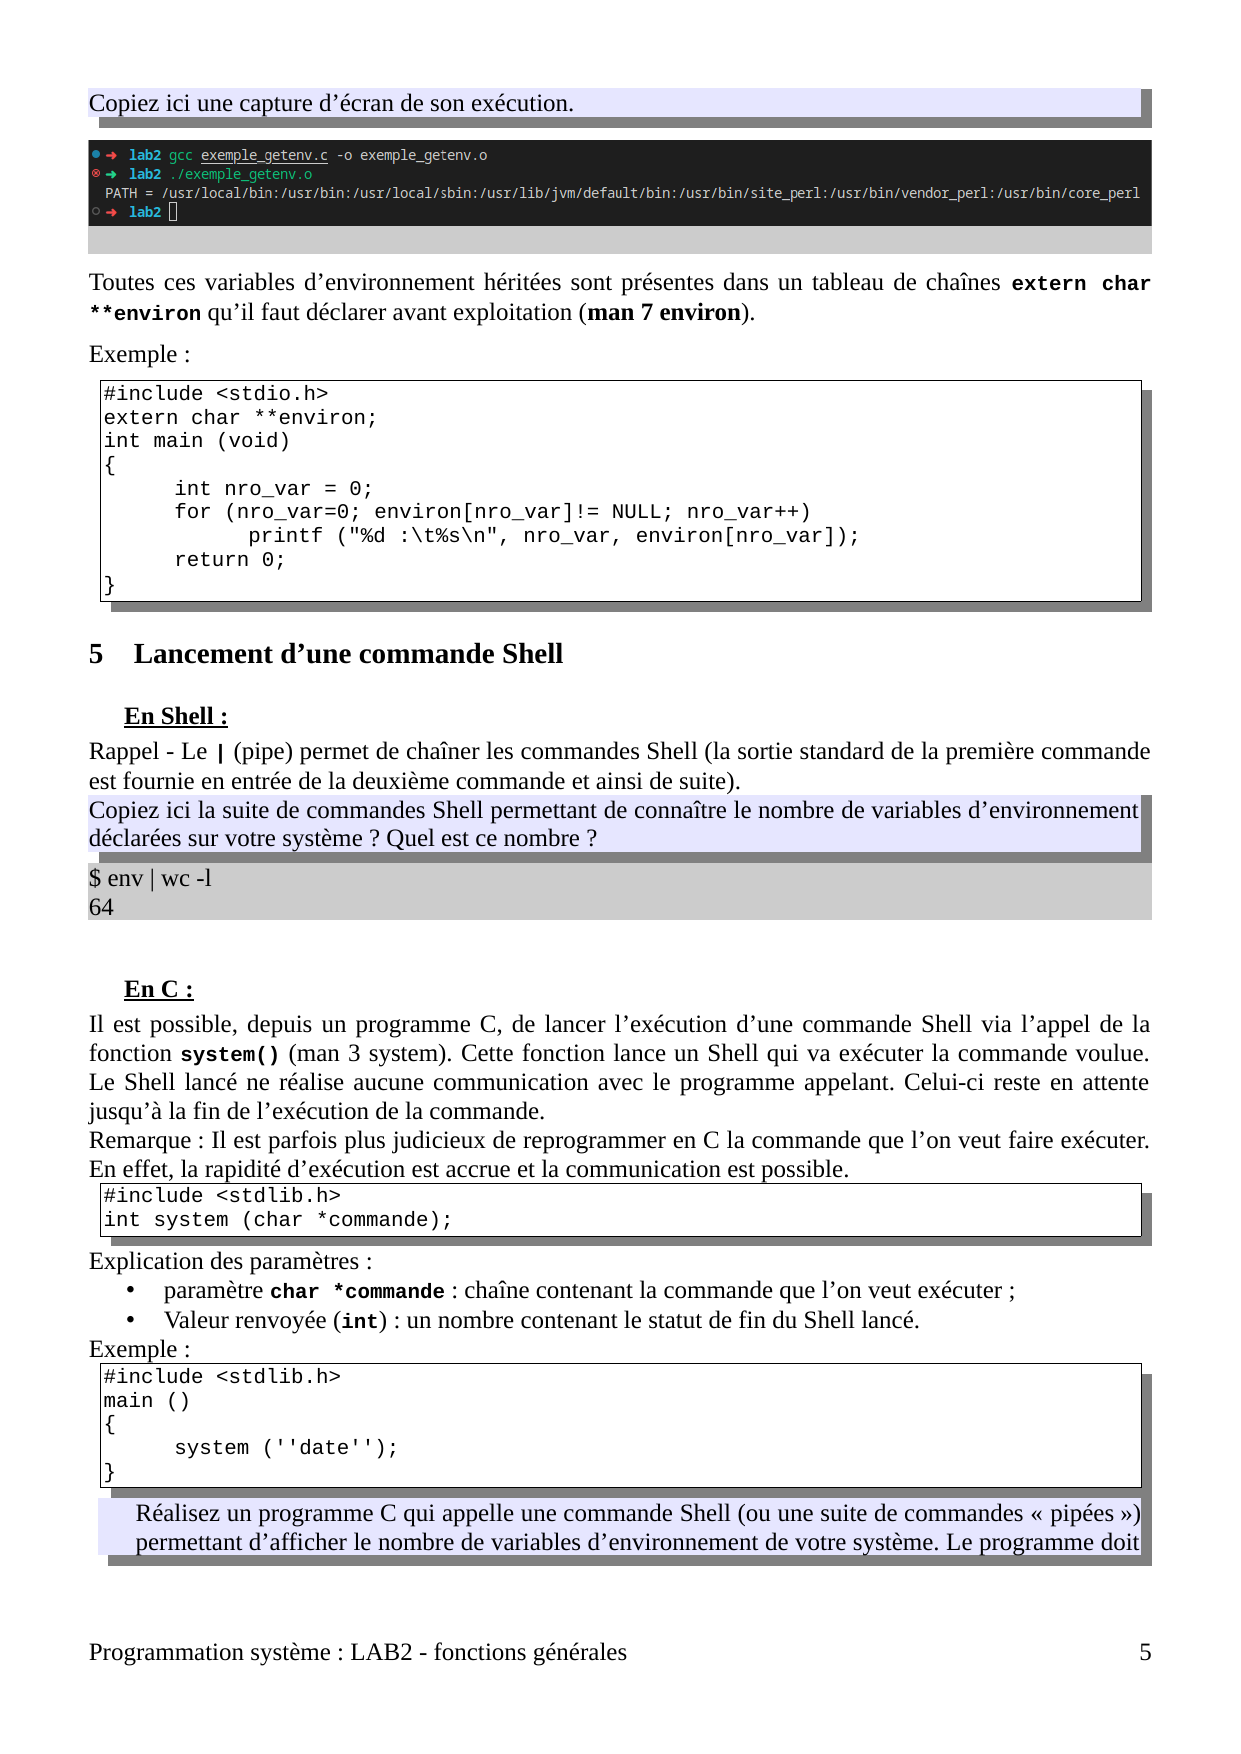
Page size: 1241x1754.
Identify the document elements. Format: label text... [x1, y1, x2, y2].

text Il est possible, depuis un programme C, de lancer l’exécution d’une commande Shell via l’appel de la fonction system() (man 3 system). Cette fonction lance un Shell qui va exécuter la commande voulue. Le Shell lancé ne réalise aucune communication avec le programme appelant. Celui-ci reste en attente jusqu’à la fin de l’exécution de la commande. [88, 1009, 1152, 1125]
subtitle En Shell : [88, 701, 1152, 730]
subtitle En C : [88, 974, 1152, 1003]
picture [88, 140, 1152, 226]
text int main (void) [101, 427, 1141, 451]
text printf ("%d :\t%s\n", nro_var, environ[nro_var]); [101, 522, 1141, 546]
text } [101, 1458, 1141, 1487]
text Explication des paramètres : [88, 1246, 1152, 1275]
text Toutes ces variables d’environnement héritées sont présentes dans un tableau de chaînes extern char **environ qu’il faut déclarer avant exploitation (man 7 environ). [88, 267, 1152, 326]
text Rappel - Le | (pipe) permet de chaîner les commandes Shell (la sortie standard de la première commande est fournie en entrée de la deuxième commande et ainsi de suite). [88, 736, 1152, 795]
text for (nro_var=0; environ[nro_var]!= NULL; nro_var++) [101, 498, 1141, 522]
text extern char **environ; [101, 404, 1141, 427]
text #include <stdlib.h> [101, 1364, 1141, 1387]
text #include <stdlib.h> [101, 1184, 1141, 1206]
list Réalisez un programme C qui appelle une commande Shell (ou une suite de commandes « pipées ») permettant d’afficher le nombre de variables d’environnement de votre système. Le programme doit [98, 1498, 1141, 1555]
text int nro_var = 0; [101, 474, 1141, 498]
text Copiez ici la suite de commandes Shell permettant de connaître le nombre de variables d’environnement déclarées sur votre système ? Quel est ce nombre ? [88, 795, 1141, 852]
text main () [101, 1387, 1141, 1410]
text int system (char *commande); [101, 1206, 1141, 1236]
list paramètre char *commande : chaîne contenant la commande que l’on veut exécuter ; [126, 1275, 1152, 1305]
text Copiez ici une capture d’écran de son exécution. [88, 88, 1141, 117]
text 64 [88, 892, 1152, 920]
text system (''date''); [101, 1434, 1141, 1458]
text return 0; [101, 546, 1141, 569]
subtitle Lancement d’une commande Shell [88, 637, 1152, 670]
text } [101, 569, 1141, 601]
text { [101, 451, 1141, 474]
text Exemple : [88, 339, 1152, 367]
text Remarque : Il est parfois plus judicieux de reprogrammer en C la commande que l’on veut faire exécuter. En effet, la rapidité d’exécution est accrue et la communication est possible. [88, 1125, 1152, 1182]
list Valeur renvoyée (int) : un nombre contenant le statut de fin du Shell lancé. [126, 1305, 1152, 1334]
text Exemple : [88, 1334, 1152, 1363]
text $ env | wc -l [88, 863, 1152, 892]
text { [101, 1410, 1141, 1434]
text #include <stdio.h> [101, 381, 1141, 404]
